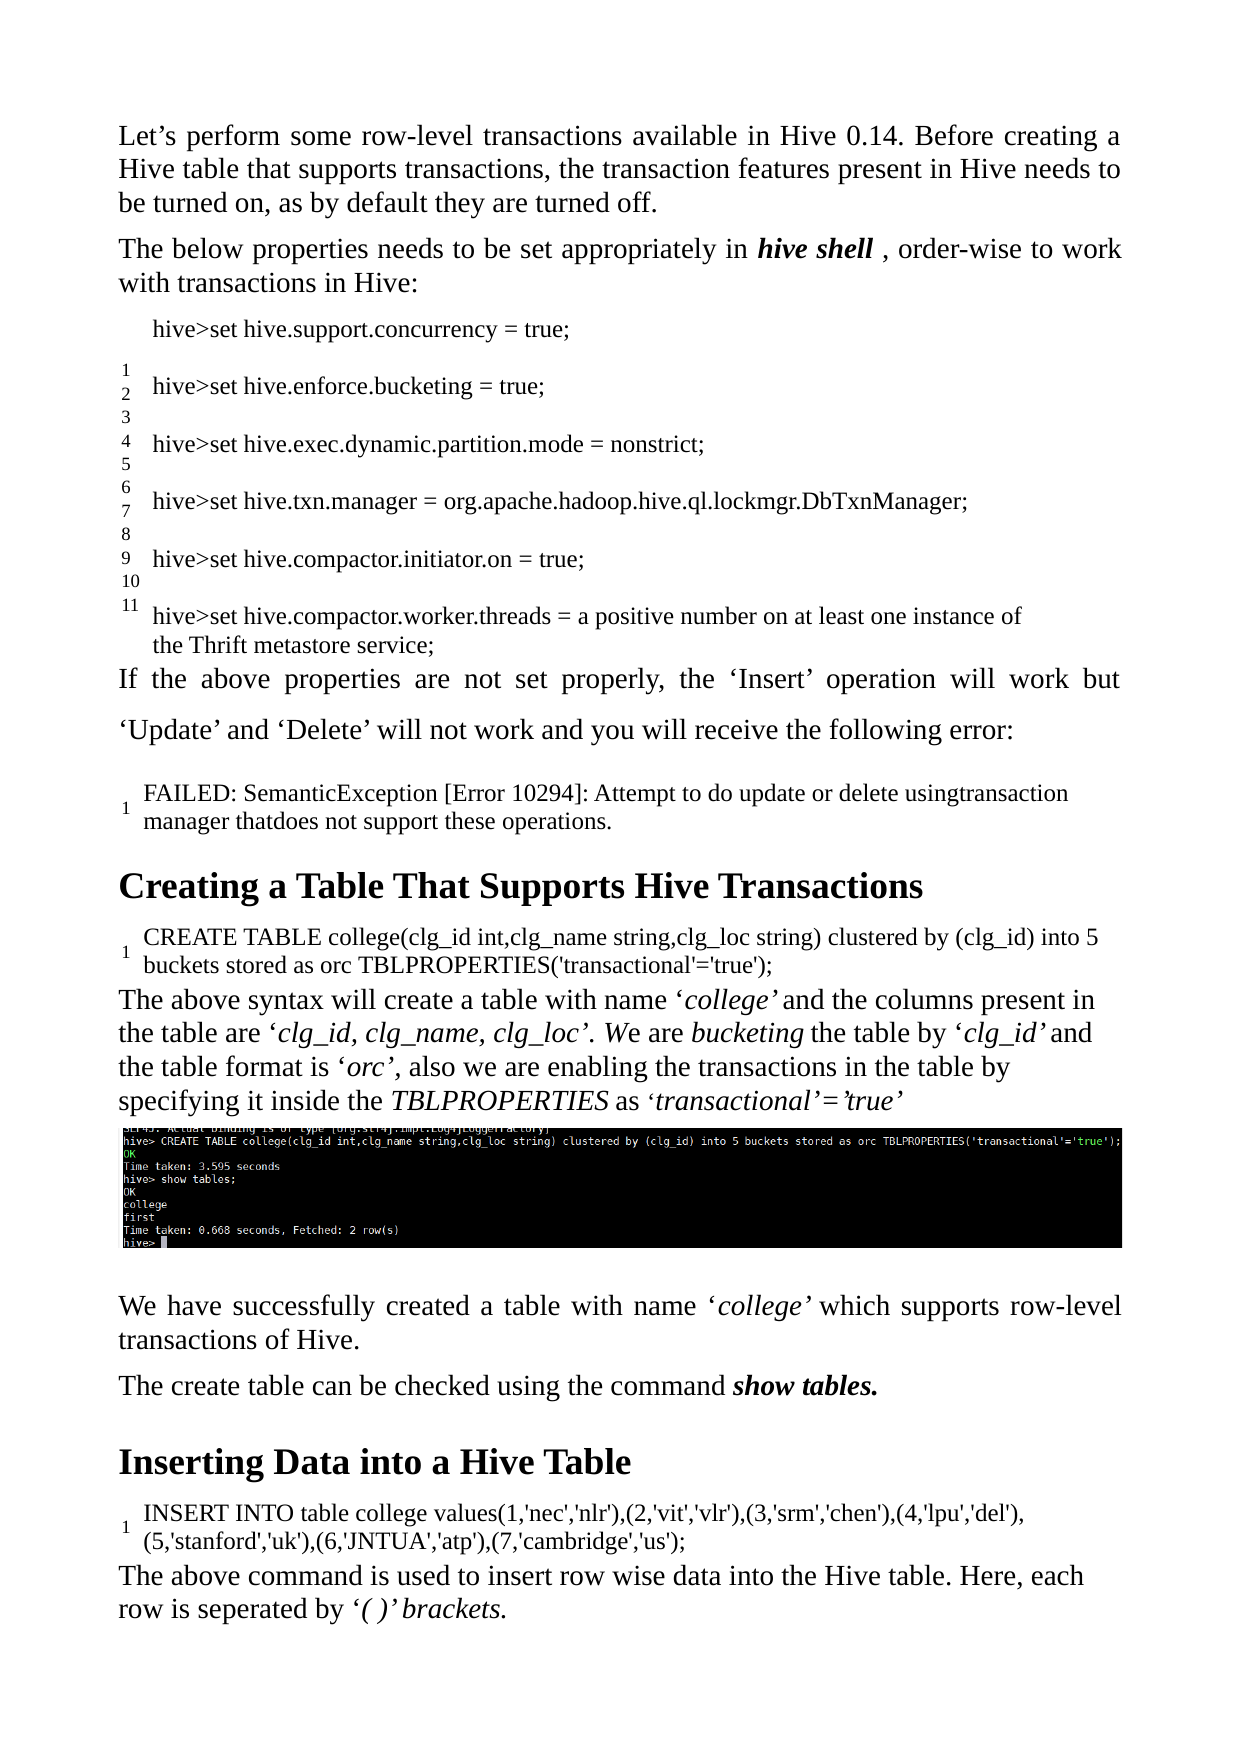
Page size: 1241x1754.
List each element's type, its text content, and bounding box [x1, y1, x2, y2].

subtitle Inserting Data into a Hive Table [118, 1439, 1122, 1482]
subtitle Creating a Table That Supports Hive Transactions [118, 863, 1122, 906]
table_header INSERT INTO table college values(1,'nec','nlr'),(2,'vit','vlr'),(3,'srm','chen'),(4,'lpu','del'),(5,'stanford','uk'),(6,'JNTUA','atp'),(7,'cambridge','us'); [140, 1495, 1122, 1558]
table_header hive>set hive.support.concurrency = true; hive>set hive.enforce.bucketing = true; hive>set hive.exec.dynamic.partition.mode = nonstrict; hive>set hive.txn.manager = org.apache.hadoop.hive.ql.lockmgr.DbTxnManager; hive>set hive.compactor.initiator.on = true; hive>set hive.compactor.worker.threads = a positive number on at least one instance of the Thrift metastore service; [150, 311, 1051, 662]
text The above command is used to insert row wise data into the Hive table. Here, each row is seperated by ‘( )’ brackets. [118, 1558, 1122, 1625]
table_header FAILED: SemanticException [Error 10294]: Attempt to do update or delete usingtransaction manager thatdoes not support these operations. [140, 775, 1122, 838]
table_header CREATE TABLE college(clg_id int,clg_name string,clg_loc string) clustered by (clg_id) into 5 buckets stored as orc TBLPROPERTIES('transactional'='true'); [140, 919, 1122, 982]
picture [118, 1128, 1123, 1248]
text The above syntax will create a table with name ‘college’ and the columns present in the table are ‘clg_id, clg_name, clg_loc’. We are bucketing the table by ‘clg_id’ and the table format is ‘orc’, also we are enabling the transactions in the table by specifying it inside the TBLPROPERTIES as ‘transactional’=’true’ [118, 982, 1122, 1116]
text The create table can be checked using the command show tables. [118, 1368, 1122, 1402]
text Let’s perform some row-level transactions available in Hive 0.14. Before creating a Hive table that supports transactions, the transaction features present in Hive needs to be turned on, as by default they are turned off. [118, 118, 1122, 219]
table_header 1 2 3 4 5 6 7 8 9 10 11 [118, 311, 149, 662]
text If the above properties are not set properly, the ‘Insert’ operation will work but ‘Update’ and ‘Delete’ will not work and you will receive the following error: [118, 662, 1122, 746]
table_header 1 [118, 1495, 140, 1558]
table_header 1 [118, 775, 140, 838]
table_header 1 [118, 919, 140, 982]
text We have successfully created a table with name ‘college’ which supports row-level transactions of Hive. [118, 1288, 1122, 1356]
text The below properties needs to be set appropriately in hive shell , order-wise to work with transactions in Hive: [118, 231, 1122, 298]
